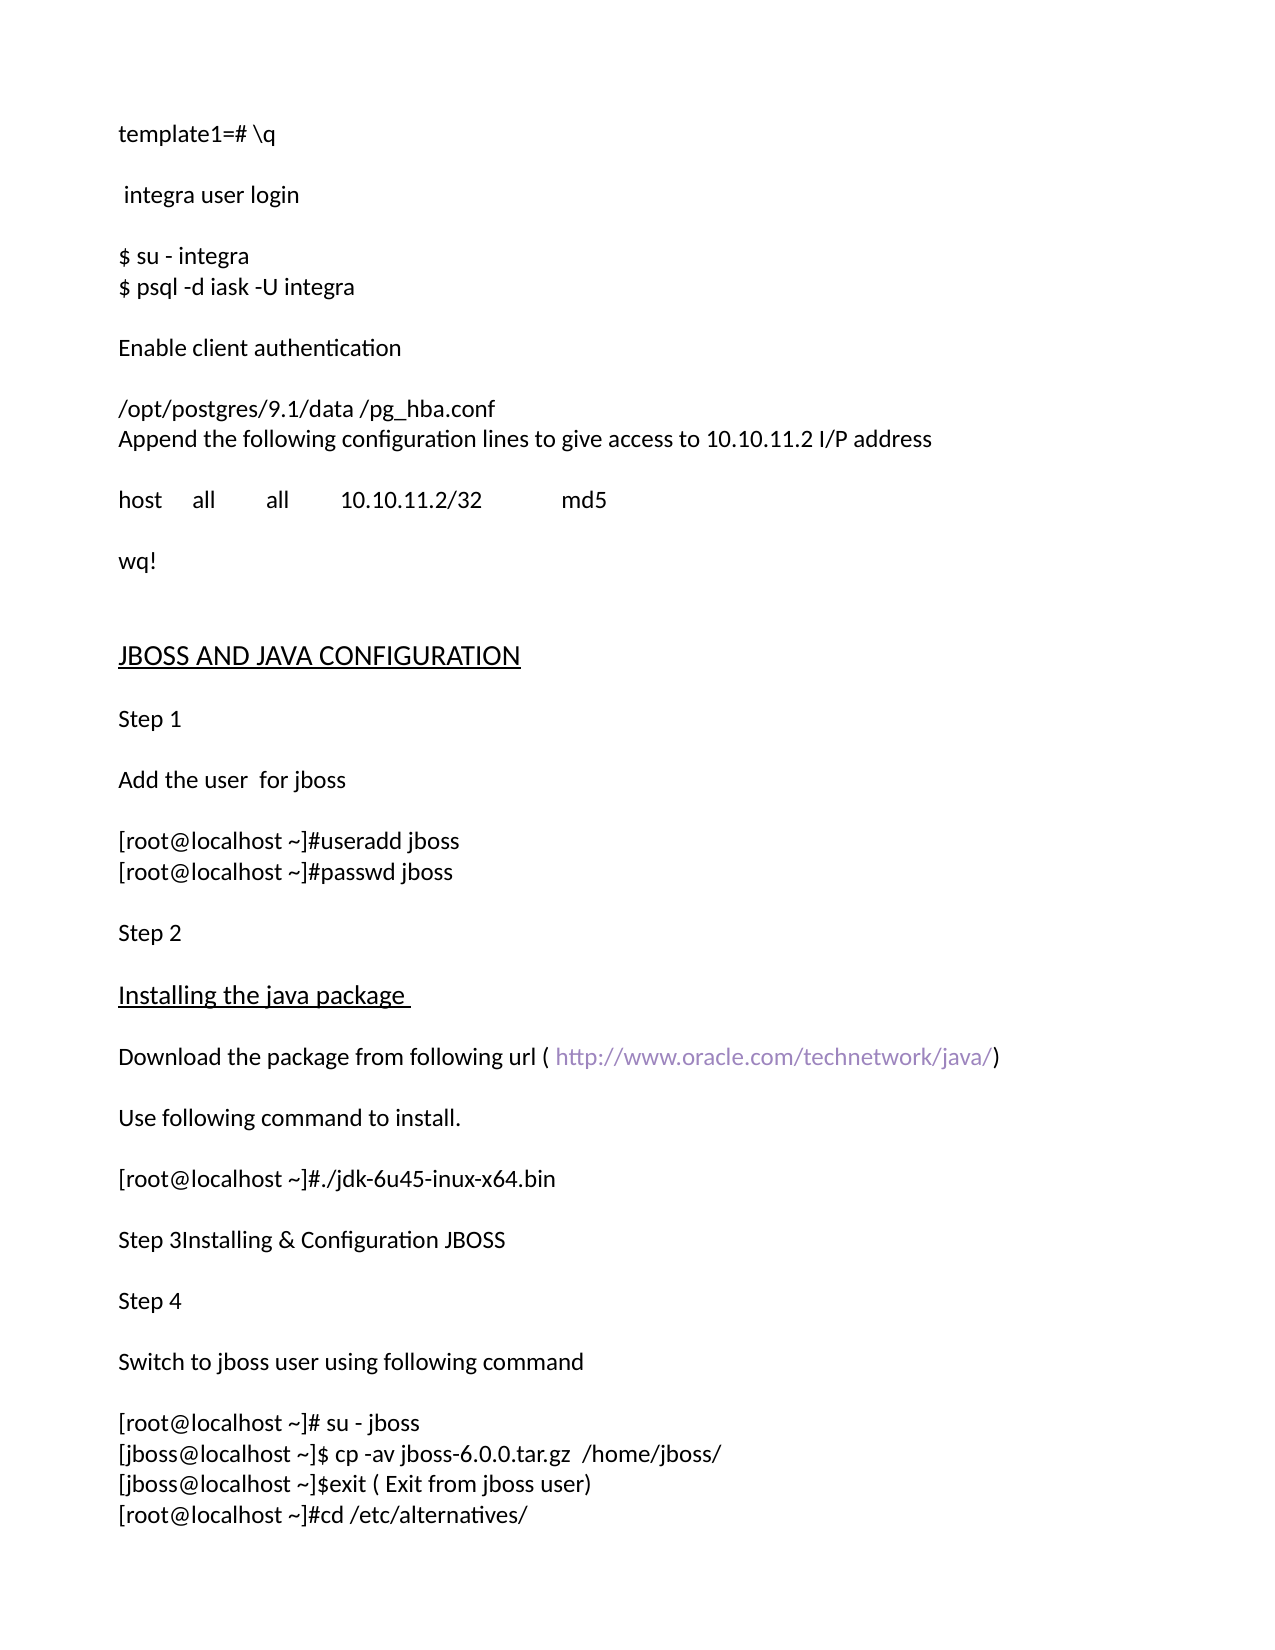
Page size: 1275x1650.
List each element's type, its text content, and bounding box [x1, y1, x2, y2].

text /opt/postgres/9.1/data /pg_hba.conf [118, 393, 1157, 423]
text Step 1 [118, 703, 1157, 734]
text Installing the java package [118, 978, 1157, 1011]
text JBOSS AND JAVA CONFIGURATION [118, 637, 1157, 673]
text [root@localhost ~]# su - jboss [118, 1408, 1157, 1438]
text Step 2 [118, 917, 1157, 947]
text template1=# \q [118, 118, 1157, 149]
text $ su - integra [118, 240, 1157, 271]
text [root@localhost ~]#useradd jboss [118, 825, 1157, 856]
text host all all 10.10.11.2/32 md5 [118, 484, 1157, 515]
text Append the following configuration lines to give access to 10.10.11.2 I/P address [118, 423, 1157, 454]
text $ psql -d iask -U integra [118, 271, 1157, 301]
text Add the user for jboss [118, 764, 1157, 795]
text [root@localhost ~]#./jdk-6u45-inux-x64.bin [118, 1163, 1157, 1194]
text [jboss@localhost ~]$ cp -av jboss-6.0.0.tar.gz /home/jboss/ [118, 1438, 1157, 1469]
text [root@localhost ~]#cd /etc/alternatives/ [118, 1499, 1157, 1530]
text Use following command to install. [118, 1102, 1157, 1133]
text Step 4 [118, 1286, 1157, 1316]
text Download the package from following url ( http://www.oracle.com/technetwork/java/) [118, 1041, 1157, 1072]
text [root@localhost ~]#passwd jboss [118, 856, 1157, 886]
text Enable client authentication [118, 332, 1157, 362]
text [jboss@localhost ~]$exit ( Exit from jboss user) [118, 1469, 1157, 1499]
text Switch to jboss user using following command [118, 1347, 1157, 1377]
text integra user login [118, 179, 1157, 210]
text wq! [118, 545, 1157, 576]
text Step 3Installing & Configuration JBOSS [118, 1224, 1157, 1255]
